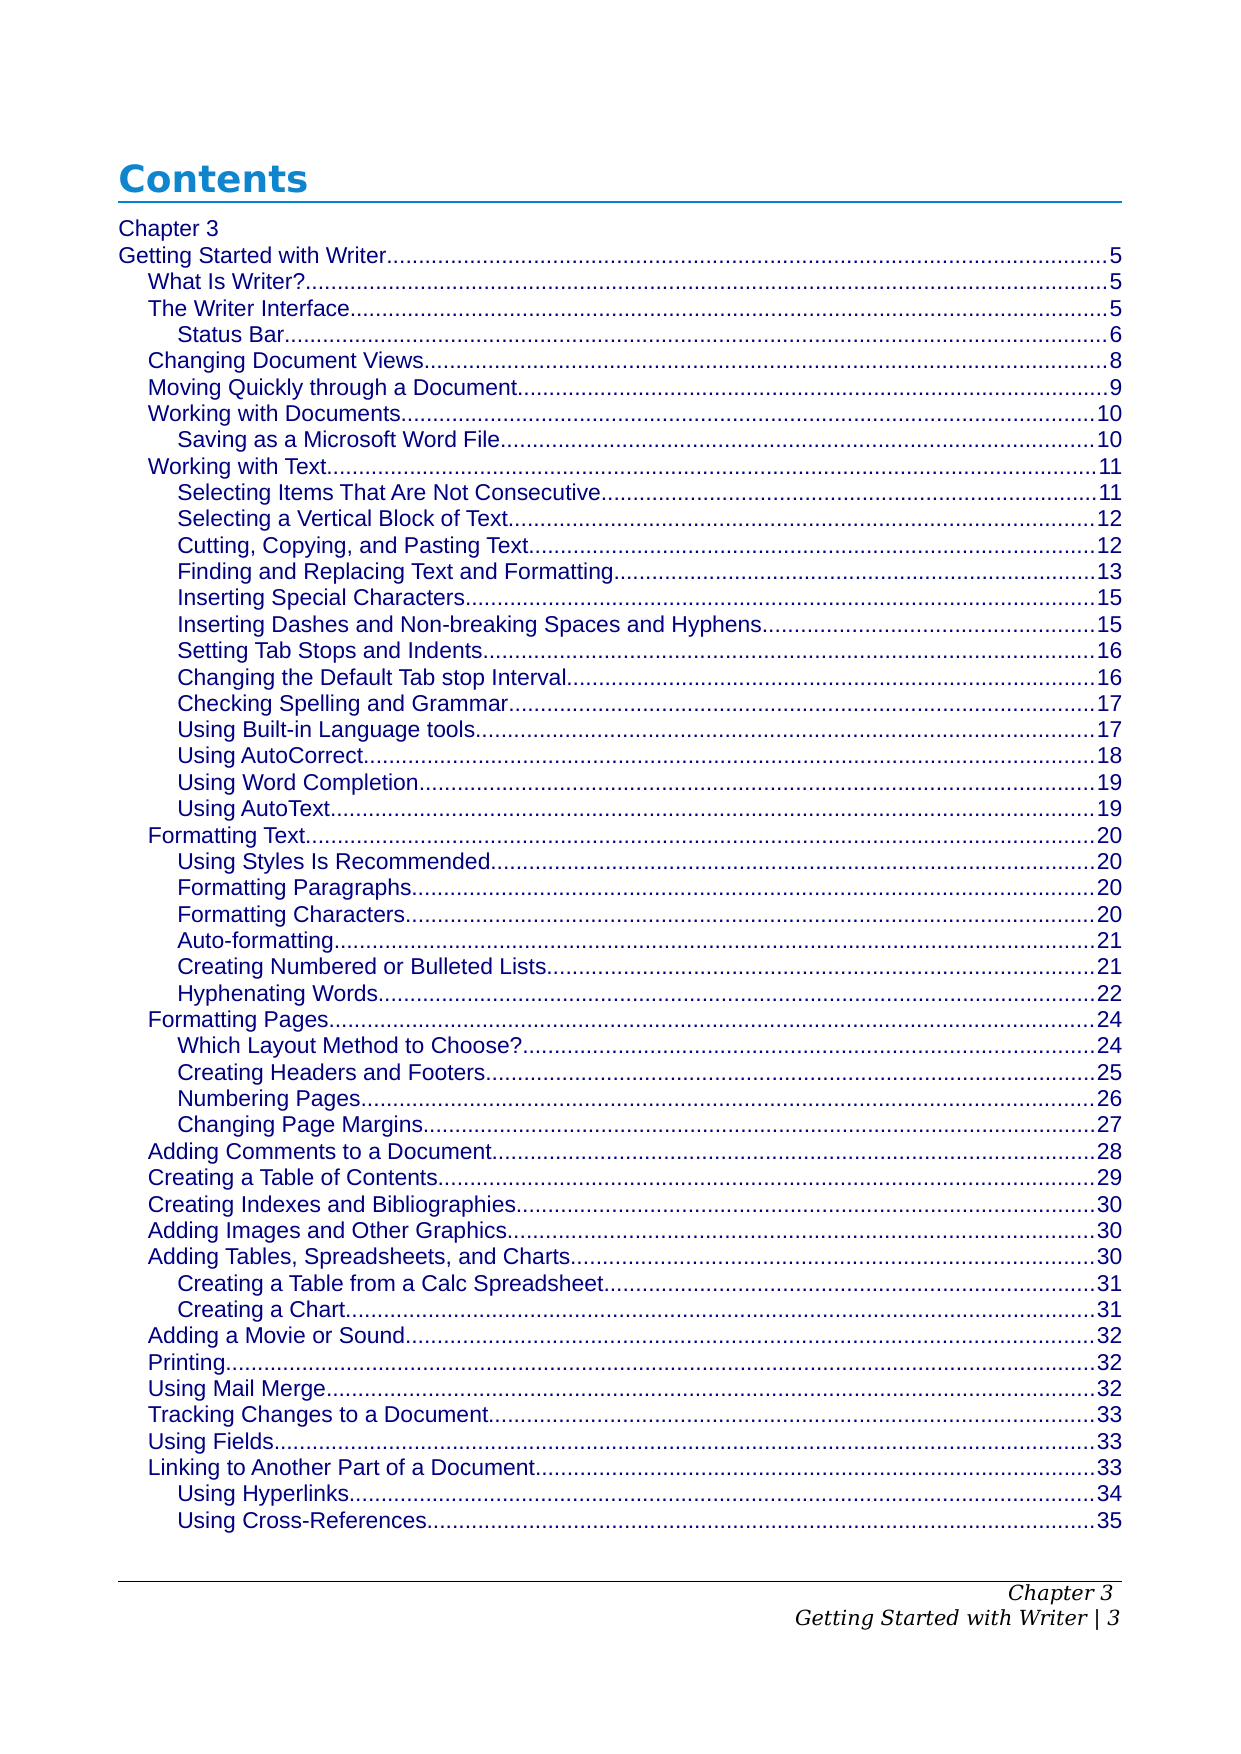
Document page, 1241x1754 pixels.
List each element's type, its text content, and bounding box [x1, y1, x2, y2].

text Adding Images and Other Graphics 30 [148, 1217, 1122, 1243]
text What Is Writer? 5 [148, 268, 1122, 294]
text Changing Document Views 8 [148, 347, 1122, 373]
text Contents [118, 157, 1122, 201]
text Using Cross-References 35 [177, 1507, 1122, 1533]
text Formatting Pages 24 [148, 1006, 1122, 1032]
text Setting Tab Stops and Indents 16 [177, 637, 1122, 663]
text Creating Headers and Footers 25 [177, 1059, 1122, 1085]
text Creating Numbered or Bulleted Lists 21 [177, 953, 1122, 980]
text Checking Spelling and Grammar 17 [177, 690, 1122, 716]
text Adding Tables, Spreadsheets, and Charts 30 [148, 1243, 1122, 1269]
text The Writer Interface 5 [148, 294, 1122, 321]
text Moving Quickly through a Document 9 [148, 373, 1122, 400]
text Selecting Items That Are Not Consecutive 11 [177, 479, 1122, 505]
text Creating a Table of Contents 29 [148, 1164, 1122, 1191]
text Creating Indexes and Bibliographies 30 [148, 1191, 1122, 1217]
text Using Hyperlinks 34 [177, 1480, 1122, 1507]
text Changing the Default Tab stop Interval 16 [177, 663, 1122, 690]
text Working with Text 11 [148, 453, 1122, 479]
text Saving as a Microsoft Word File 10 [177, 426, 1122, 453]
text Formatting Text 20 [148, 822, 1122, 848]
text Status Bar 6 [177, 321, 1122, 347]
text Adding a Movie or Sound 32 [148, 1322, 1122, 1349]
text Creating a Table from a Calc Spreadsheet 31 [177, 1269, 1122, 1296]
text Adding Comments to a Document 28 [148, 1138, 1122, 1164]
text Which Layout Method to Choose? 24 [177, 1032, 1122, 1059]
text Linking to Another Part of a Document 33 [148, 1454, 1122, 1480]
text Tracking Changes to a Document 33 [148, 1401, 1122, 1428]
text Finding and Replacing Text and Formatting 13 [177, 558, 1122, 584]
text Formatting Characters 20 [177, 901, 1122, 927]
text Using Fields 33 [148, 1428, 1122, 1454]
text Inserting Dashes and Non-breaking Spaces and Hyphens 15 [177, 611, 1122, 637]
text Using AutoCorrect 18 [177, 742, 1122, 769]
text Auto-formatting 21 [177, 927, 1122, 953]
text Using Word Completion 19 [177, 769, 1122, 795]
text Cutting, Copying, and Pasting Text 12 [177, 532, 1122, 558]
text Creating a Chart 31 [177, 1296, 1122, 1322]
text Chapter 3 Getting Started with Writer 5 [118, 215, 1122, 268]
text Using AutoText 19 [177, 795, 1122, 822]
text Selecting a Vertical Block of Text 12 [177, 505, 1122, 532]
text Printing 32 [148, 1349, 1122, 1375]
text Inserting Special Characters 15 [177, 584, 1122, 611]
text Formatting Paragraphs 20 [177, 874, 1122, 901]
text Hyphenating Words 22 [177, 980, 1122, 1006]
text Using Styles Is Recommended 20 [177, 848, 1122, 874]
text Changing Page Margins 27 [177, 1111, 1122, 1138]
text Using Mail Merge 32 [148, 1375, 1122, 1401]
text Using Built-in Language tools 17 [177, 716, 1122, 742]
text Numbering Pages 26 [177, 1085, 1122, 1111]
text Working with Documents 10 [148, 400, 1122, 426]
